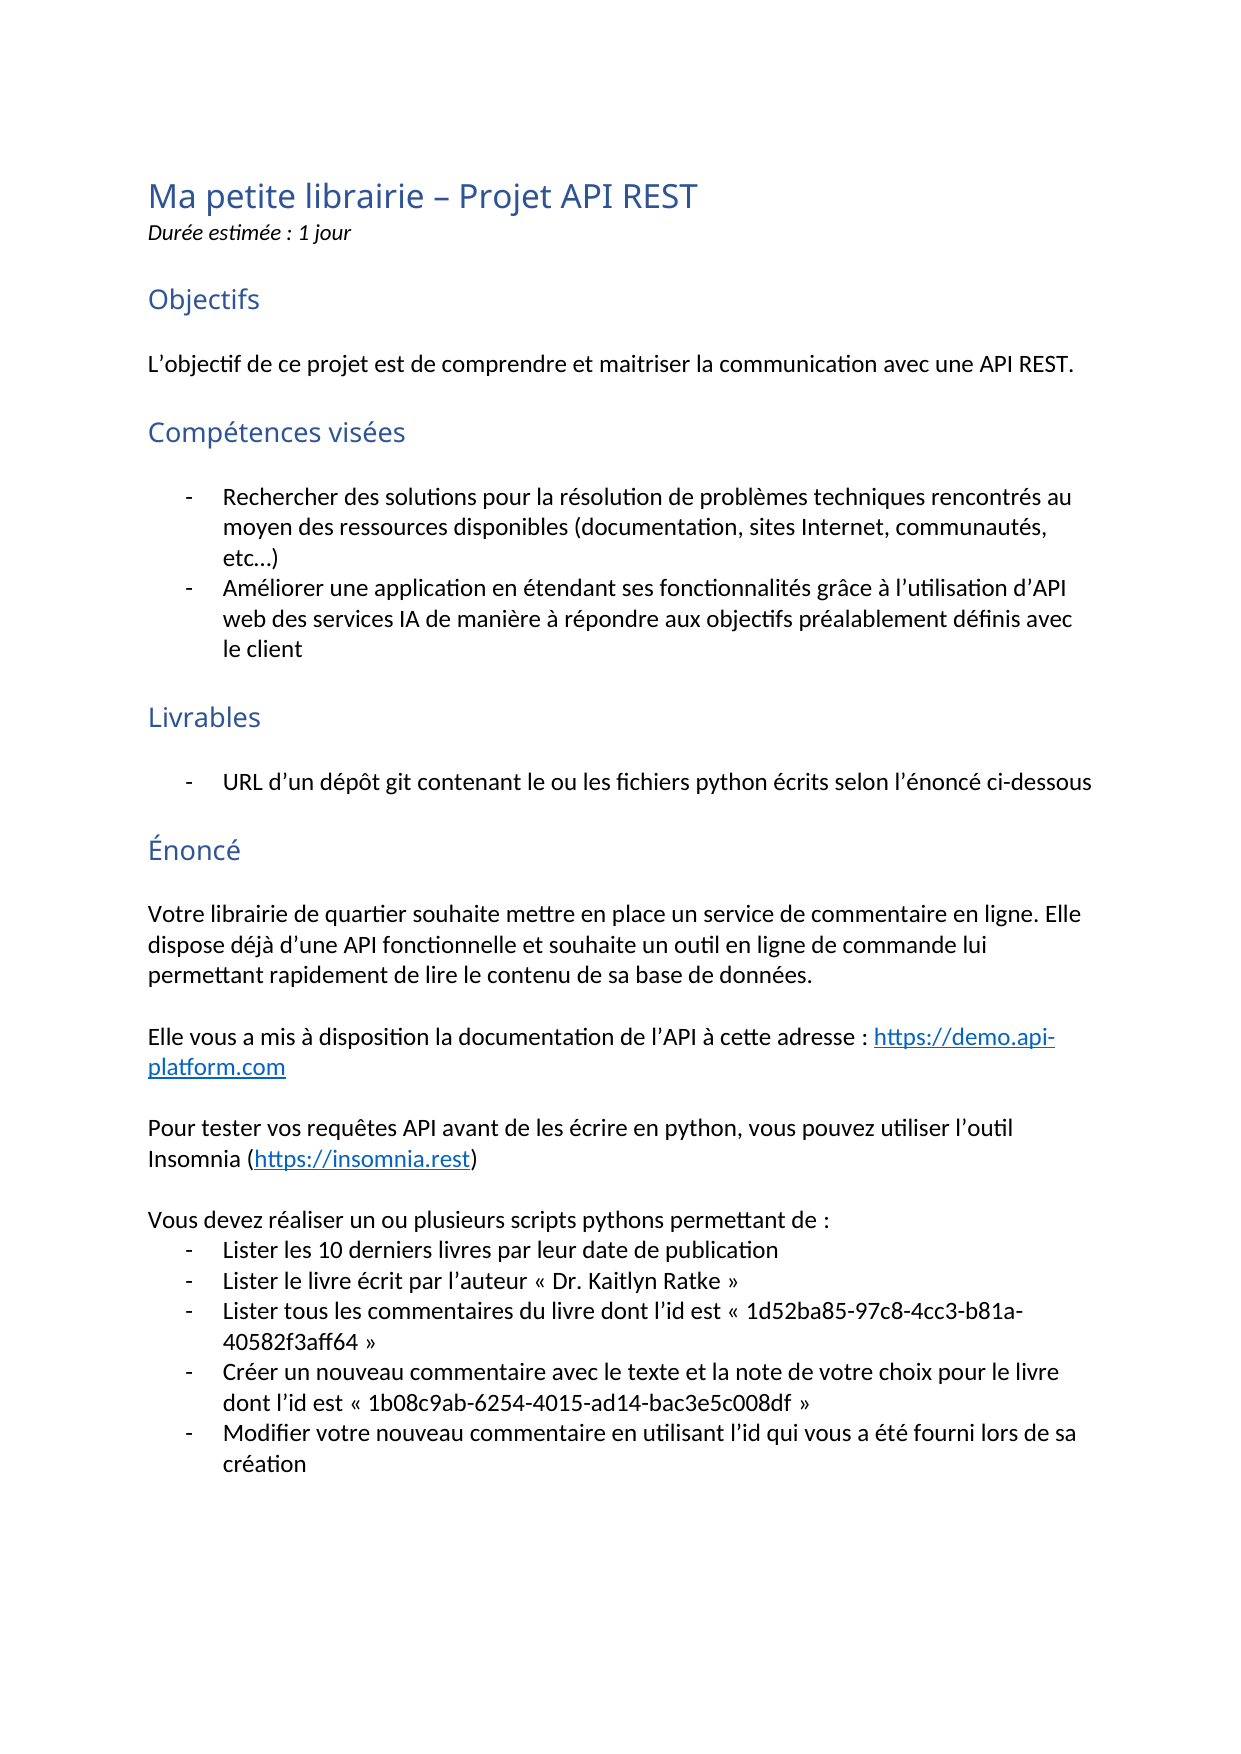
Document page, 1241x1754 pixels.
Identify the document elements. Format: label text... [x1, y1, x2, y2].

text L’objectif de ce projet est de comprendre et maitriser la communication avec une API REST. [148, 348, 1093, 379]
list Modifier votre nouveau commentaire en utilisant l’id qui vous a été fourni lors de sa création [185, 1417, 1093, 1478]
list URL d’un dépôt git contenant le ou les fichiers python écrits selon l’énoncé ci-dessous [185, 766, 1093, 796]
text Durée estimée : 1 jour [148, 218, 1093, 246]
text Votre librairie de quartier souhaite mettre en place un service de commentaire en ligne. Elle dispose déjà d’une API fonctionnelle et souhaite un outil en ligne de commande lui permettant rapidement de lire le contenu de sa base de données. [148, 898, 1093, 990]
subtitle Livrables [148, 698, 1093, 735]
list Améliorer une application en étendant ses fonctionnalités grâce à l’utilisation d’API web des services IA de manière à répondre aux objectifs préalablement définis avec le client [185, 572, 1093, 664]
text Pour tester vos requêtes API avant de les écrire en python, vous pouvez utiliser l’outil Insomnia (https://insomnia.rest) [148, 1112, 1093, 1173]
list Lister les 10 derniers livres par leur date de publication [185, 1234, 1093, 1265]
subtitle Énoncé [148, 831, 1093, 868]
list Lister tous les commentaires du livre dont l’id est « 1d52ba85-97c8-4cc3-b81a-40582f3aff64 » [185, 1295, 1093, 1356]
subtitle Compétences visées [148, 413, 1093, 450]
list Créer un nouveau commentaire avec le texte et la note de votre choix pour le livre dont l’id est « 1b08c9ab-6254-4015-ad14-bac3e5c008df » [185, 1356, 1093, 1417]
text Vous devez réaliser un ou plusieurs scripts pythons permettant de : [148, 1204, 1093, 1234]
subtitle Ma petite librairie – Projet API REST [148, 173, 1093, 218]
list Lister le livre écrit par l’auteur « Dr. Kaitlyn Ratke » [185, 1265, 1093, 1295]
list Rechercher des solutions pour la résolution de problèmes techniques rencontrés au moyen des ressources disponibles (documentation, sites Internet, communautés, etc…) [185, 481, 1093, 572]
subtitle Objectifs [148, 281, 1093, 318]
text Elle vous a mis à disposition la documentation de l’API à cette adresse : https://demo.api-platform.com [148, 1021, 1093, 1082]
